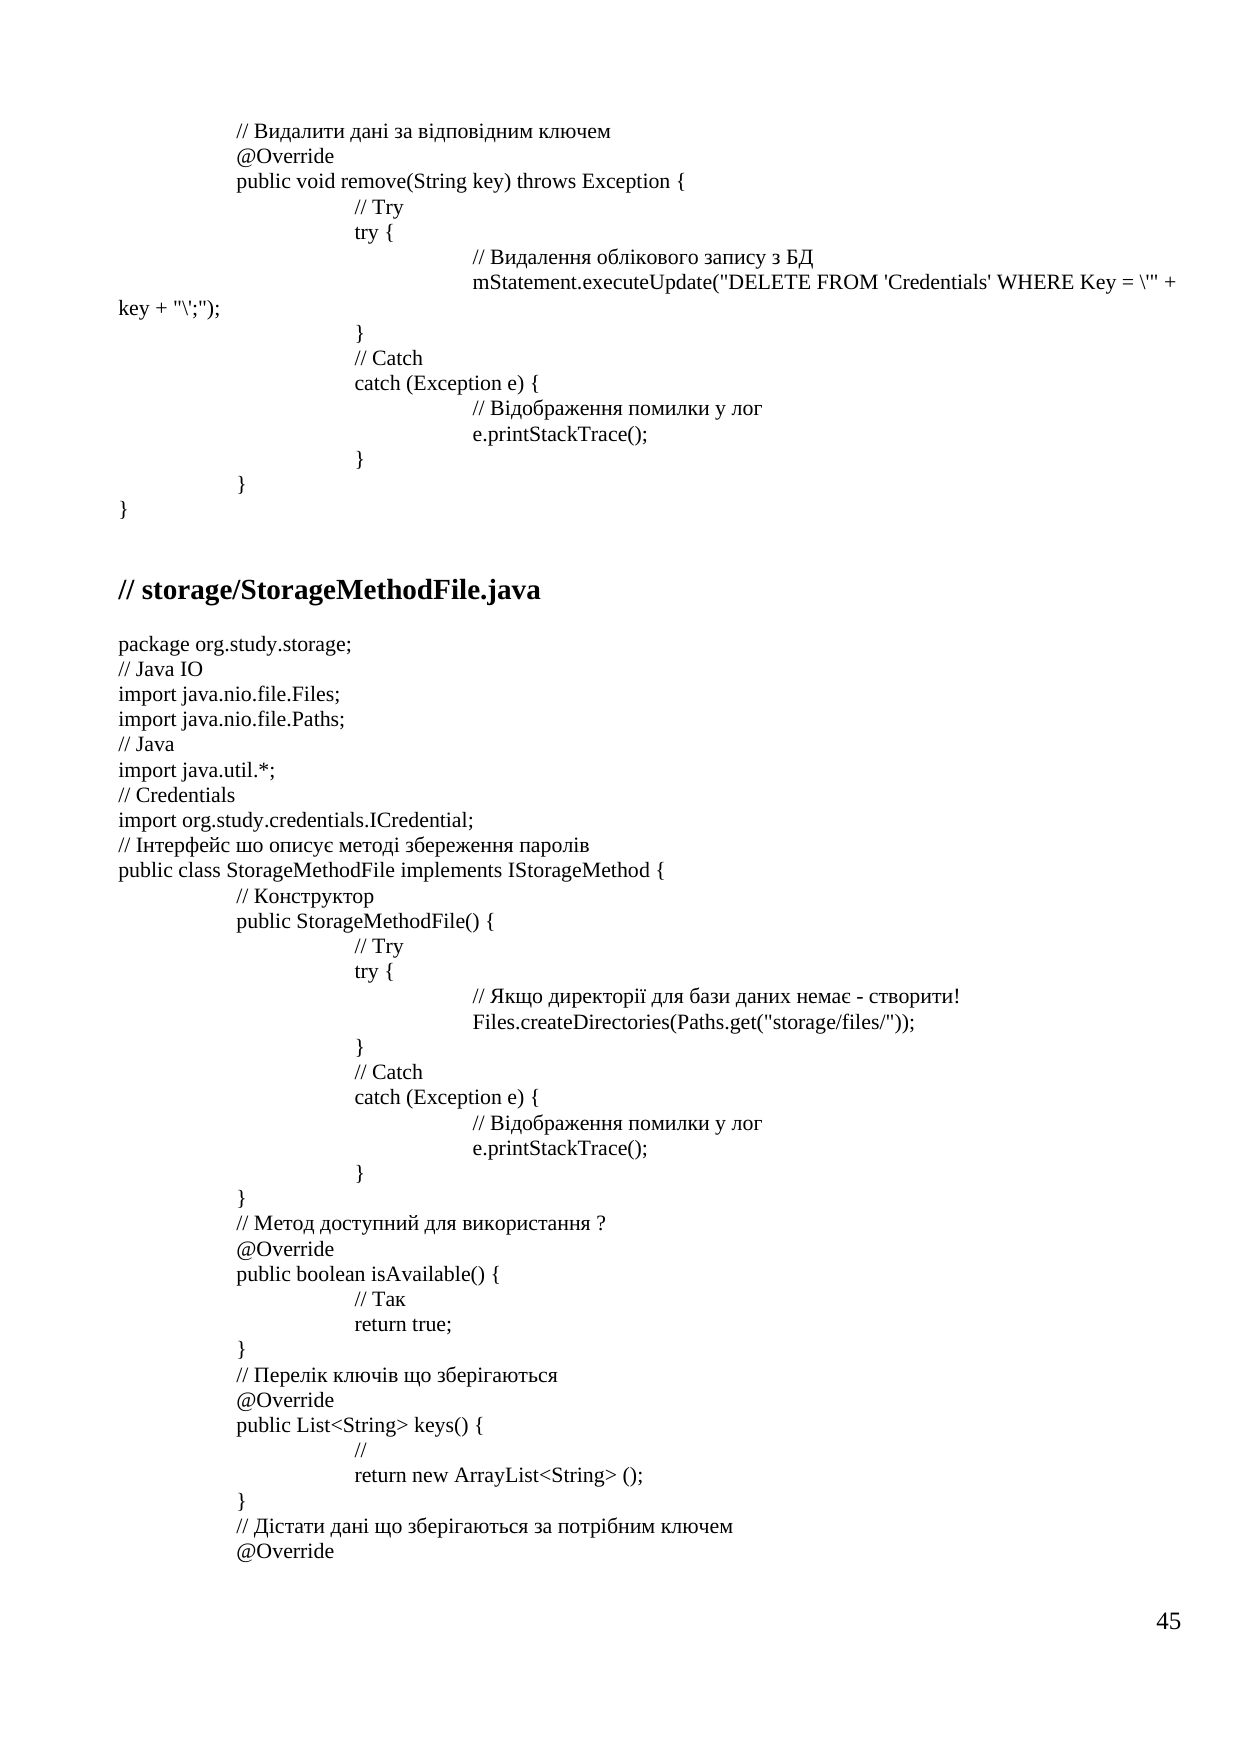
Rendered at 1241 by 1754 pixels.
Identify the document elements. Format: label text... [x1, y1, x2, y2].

text import java.nio.file.Paths; [118, 706, 1181, 731]
text public class StorageMethodFile implements IStorageMethod { [118, 857, 1181, 883]
text // Try [118, 933, 1181, 958]
text e.printStackTrace(); [118, 421, 1181, 446]
text // Метод доступний для використання ? [118, 1210, 1181, 1236]
text import java.util.*; [118, 757, 1181, 782]
text } [118, 1488, 1181, 1513]
text // Java IO [118, 656, 1181, 681]
text // storage/StorageMethodFile.java [118, 572, 1181, 605]
text public StorageMethodFile() { [118, 908, 1181, 933]
text // Java [118, 731, 1181, 757]
text try { [118, 219, 1181, 244]
text // Перелік ключів що зберігаються [118, 1362, 1181, 1387]
text @Override [118, 1236, 1181, 1261]
text Files.createDirectories(Paths.get("storage/files/")); [118, 1009, 1181, 1034]
text // [118, 1437, 1181, 1462]
text // Видалення облікового запису з БД [118, 244, 1181, 269]
text // Дістати дані що зберігаються за потрібним ключем [118, 1513, 1181, 1538]
text e.printStackTrace(); [118, 1135, 1181, 1160]
text // Try [118, 194, 1181, 219]
text return new ArrayList<String> (); [118, 1462, 1181, 1488]
text // Інтерфейс шо описує методі збереження паролів [118, 832, 1181, 857]
text } [118, 446, 1181, 471]
text public boolean isAvailable() { [118, 1261, 1181, 1286]
text // Якщо директорії для бази даних немає - створити! [118, 983, 1181, 1009]
text mStatement.executeUpdate("DELETE FROM 'Credentials' WHERE Key = \'" + key + "\';"); [118, 269, 1181, 320]
text @Override [118, 143, 1181, 168]
text // Credentials [118, 782, 1181, 807]
text // Catch [118, 345, 1181, 370]
text public List<String> keys() { [118, 1412, 1181, 1437]
text } [118, 1336, 1181, 1362]
text // Відображення помилки у лог [118, 395, 1181, 421]
text catch (Exception e) { [118, 1084, 1181, 1109]
text import java.nio.file.Files; [118, 681, 1181, 706]
text @Override [118, 1387, 1181, 1412]
text // Відображення помилки у лог [118, 1109, 1181, 1135]
text public void remove(String key) throws Exception { [118, 168, 1181, 194]
text } [118, 320, 1181, 345]
text @Override [118, 1538, 1181, 1563]
text return true; [118, 1311, 1181, 1336]
text } [118, 496, 1181, 521]
text } [118, 1185, 1181, 1210]
text // Видалити дані за відповідним ключем [118, 118, 1181, 143]
text catch (Exception e) { [118, 370, 1181, 395]
text try { [118, 958, 1181, 983]
text // Так [118, 1286, 1181, 1311]
text } [118, 1160, 1181, 1185]
text package org.study.storage; [118, 631, 1181, 656]
text // Catch [118, 1059, 1181, 1084]
text import org.study.credentials.ICredential; [118, 807, 1181, 832]
text // Конструктор [118, 883, 1181, 908]
text } [118, 471, 1181, 496]
text } [118, 1034, 1181, 1059]
